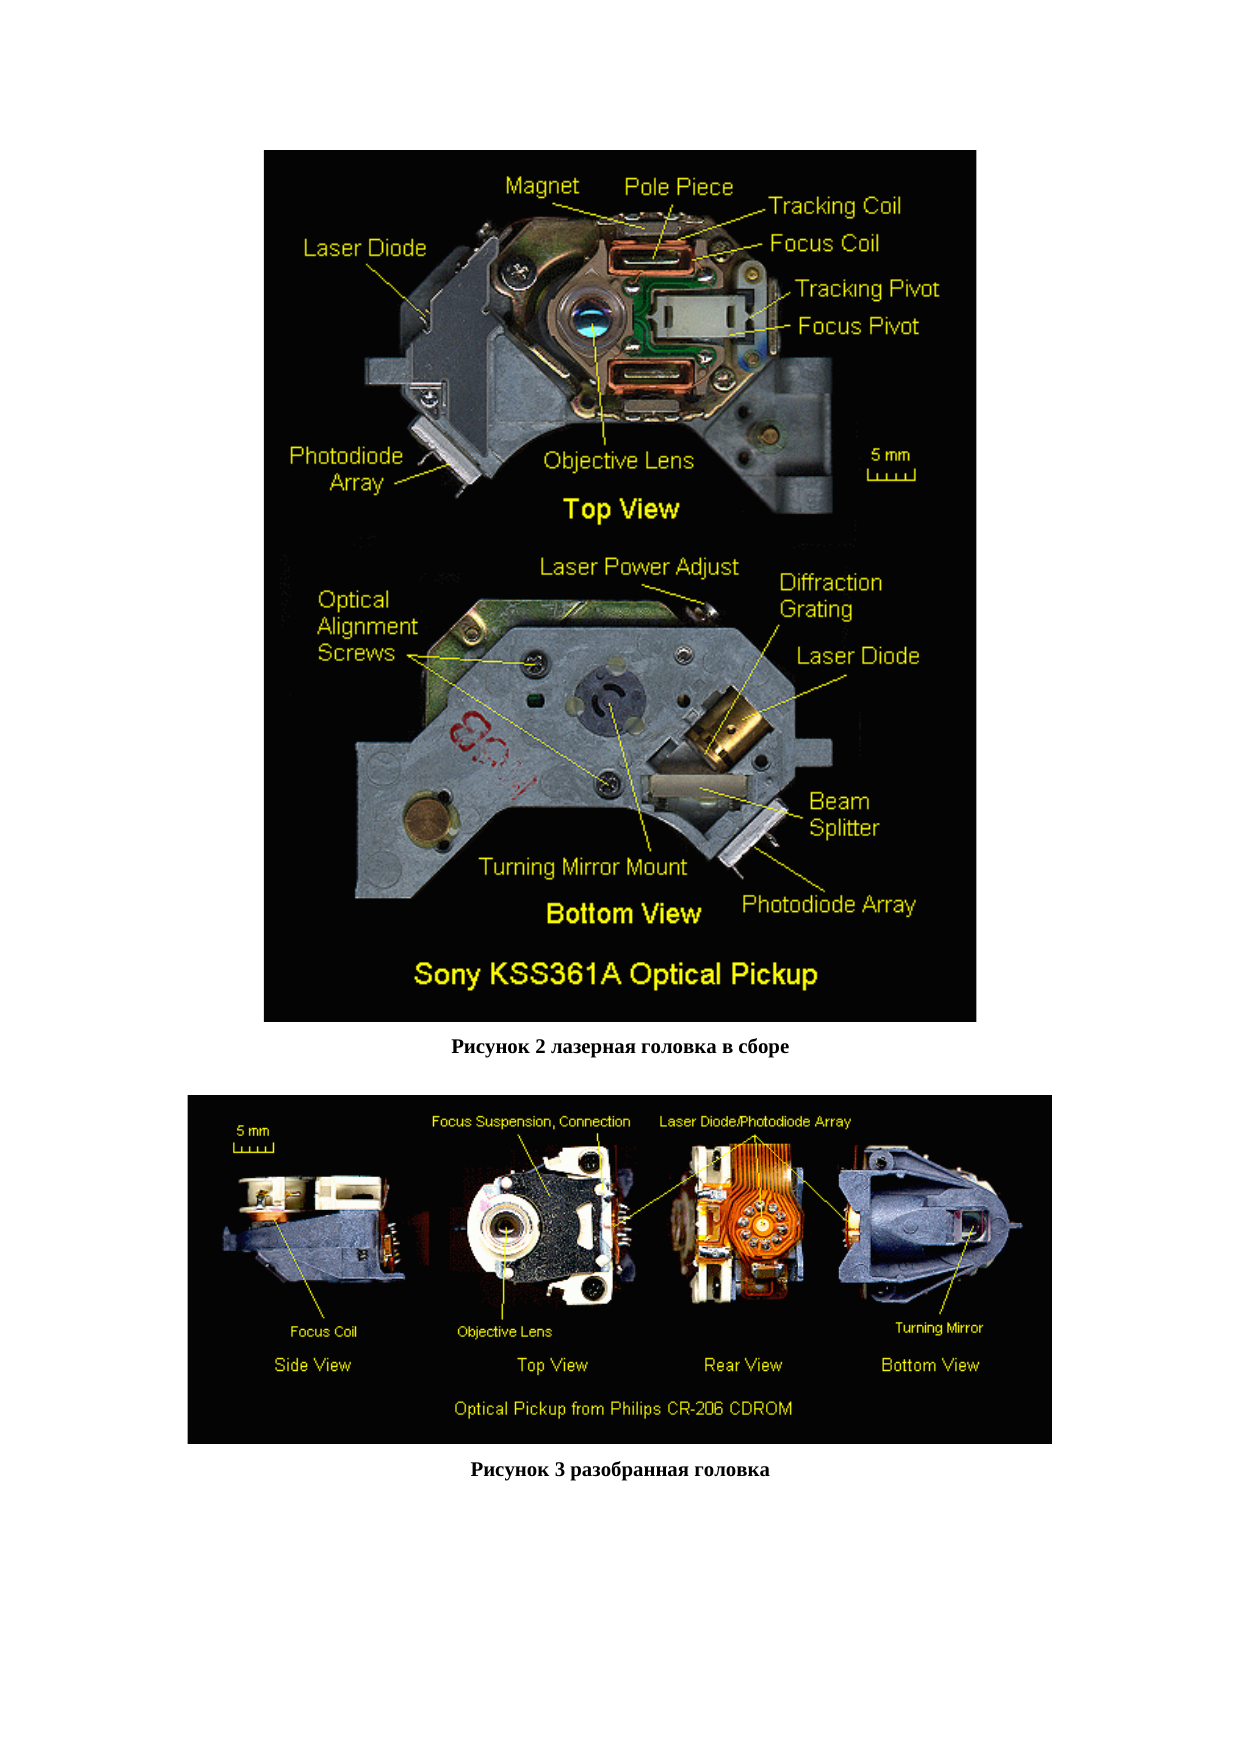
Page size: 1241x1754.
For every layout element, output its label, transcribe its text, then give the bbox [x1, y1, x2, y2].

text Рисунок 3 разобранная головка [187, 1456, 1053, 1481]
text Рисунок 2 лазерная головка в сборе [187, 1034, 1053, 1058]
picture [187, 1095, 1052, 1444]
picture [263, 150, 977, 1022]
